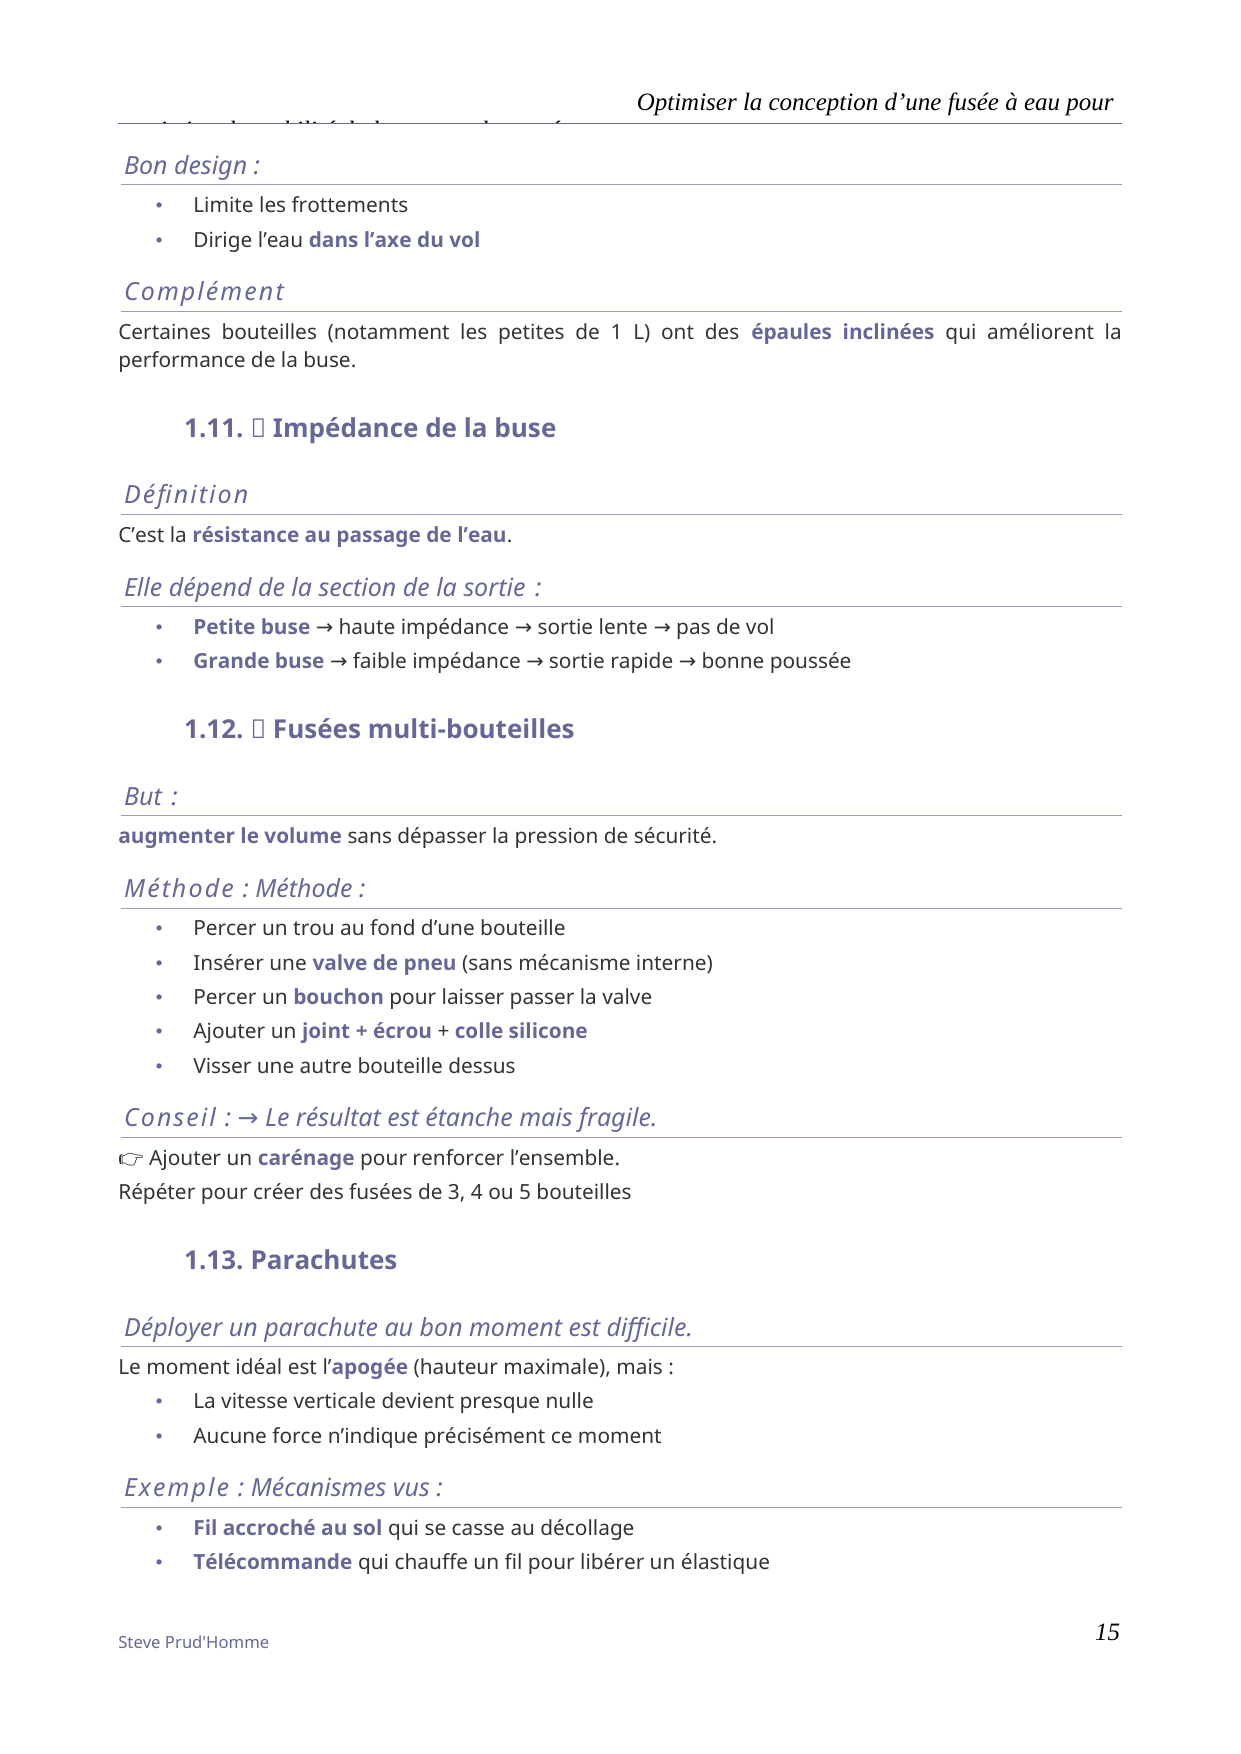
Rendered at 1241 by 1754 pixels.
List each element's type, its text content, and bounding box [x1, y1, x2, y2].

list Dirige l’eau dans l’axe du vol [156, 225, 1122, 253]
title Elle dépend de la section de la sortie : [121, 566, 1122, 606]
list Visser une autre bouteille dessus [156, 1051, 1122, 1079]
list La vitesse verticale devient presque nulle [156, 1387, 1122, 1415]
list Percer un bouchon pour laisser passer la valve [156, 982, 1122, 1011]
list Limite les frottements [156, 191, 1122, 219]
list Grande buse → faible impédance → sortie rapide → bonne poussée [156, 647, 1122, 675]
text 👉 Ajouter un carénage pour renforcer l’ensemble. [118, 1143, 1122, 1172]
list Petite buse → haute impédance → sortie lente → pas de vol [156, 612, 1122, 641]
title 🧪 Fusées multi-bouteilles [177, 711, 1122, 746]
list Ajouter un joint + écrou + colle silicone [156, 1017, 1122, 1045]
title But : [121, 776, 1122, 815]
title Conseil : → Le résultat est étanche mais fragile. [121, 1097, 1122, 1137]
title Définition [121, 474, 1122, 514]
title Déployer un parachute au bon moment est difficile. [121, 1306, 1122, 1346]
title 🔧 Impédance de la buse [177, 409, 1122, 445]
text augmenter le volume sans dépasser la pression de sécurité. [118, 821, 1122, 850]
list Fil accroché au sol qui se casse au décollage [156, 1513, 1122, 1542]
list Télécommande qui chauffe un fil pour libérer un élastique [156, 1547, 1122, 1576]
list Insérer une valve de pneu (sans mécanisme interne) [156, 948, 1122, 976]
list Percer un trou au fond d’une bouteille [156, 913, 1122, 942]
title Méthode : Méthode : [121, 868, 1122, 908]
title Parachutes [177, 1241, 1122, 1277]
text Le moment idéal est l’apogée (hauteur maximale), mais : [118, 1352, 1122, 1381]
list Aucune force n’indique précisément ce moment [156, 1421, 1122, 1449]
text C’est la résistance au passage de l’eau. [118, 520, 1122, 549]
text Certaines bouteilles (notamment les petites de 1 L) ont des épaules inclinées qui améliorent la performance de la buse. [118, 317, 1122, 374]
title Bon design : [121, 144, 1122, 184]
title Complément [121, 271, 1122, 311]
title Exemple : Mécanismes vus : [121, 1467, 1122, 1507]
text Répéter pour créer des fusées de 3, 4 ou 5 bouteilles [118, 1177, 1122, 1206]
